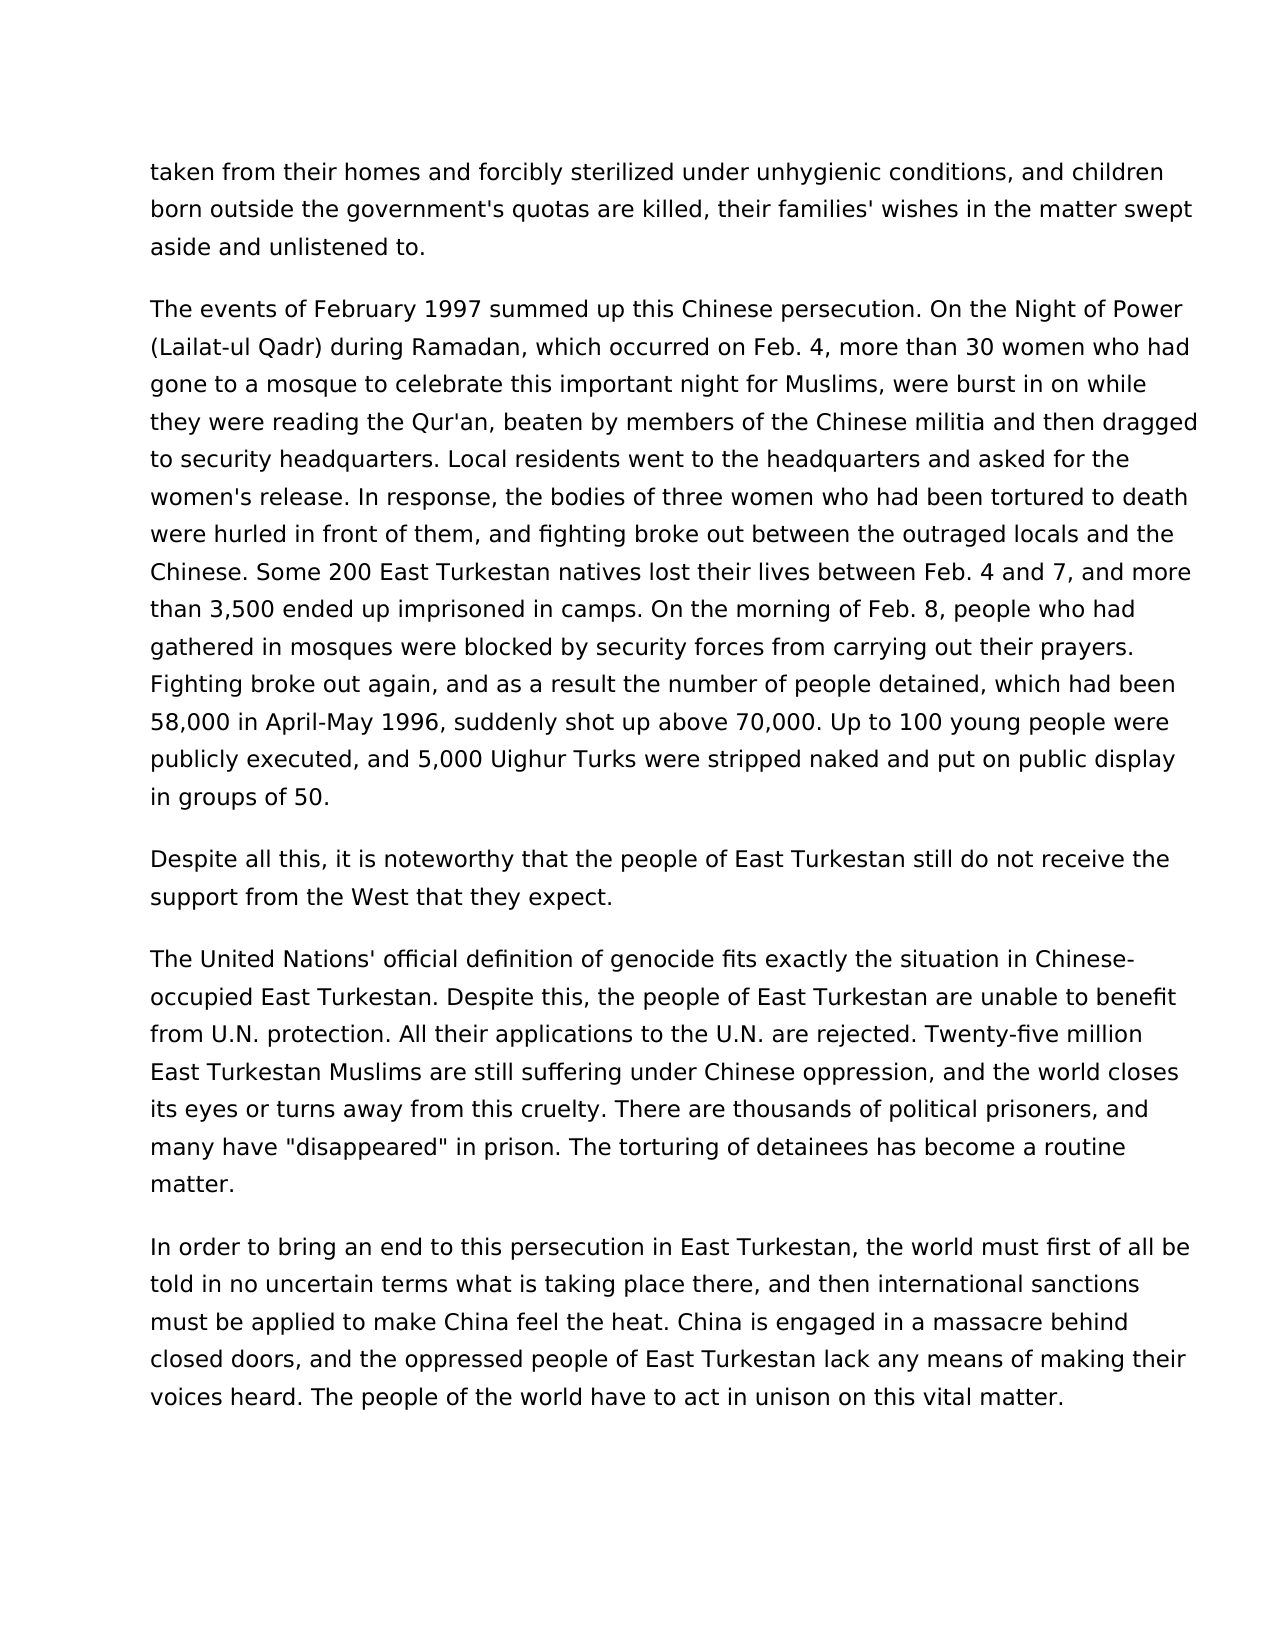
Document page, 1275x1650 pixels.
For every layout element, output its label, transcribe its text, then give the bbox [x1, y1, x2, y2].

text taken from their homes and forcibly sterilized under unhygienic conditions, and children born outside the government's quotas are killed, their families' wishes in the matter swept aside and unlistened to. [150, 150, 1200, 262]
text Despite all this, it is noteworthy that the people of East Turkestan still do not receive the support from the West that they expect. [150, 837, 1200, 912]
text In order to bring an end to this persecution in East Turkestan, the world must first of all be told in no uncertain terms what is taking place there, and then international sanctions must be applied to make China feel the heat. China is engaged in a massacre behind closed doors, and the oppressed people of East Turkestan lack any means of making their voices heard. The people of the world have to act in unison on this vital matter. [150, 1225, 1200, 1412]
text The United Nations' official definition of genocide fits exactly the situation in Chinese-occupied East Turkestan. Despite this, the people of East Turkestan are unable to benefit from U.N. protection. All their applications to the U.N. are rejected. Twenty-five million East Turkestan Muslims are still suffering under Chinese oppression, and the world closes its eyes or turns away from this cruelty. There are thousands of political prisoners, and many have "disappeared" in prison. The torturing of detainees has become a routine matter. [150, 937, 1200, 1200]
text The events of February 1997 summed up this Chinese persecution. On the Night of Power (Lailat-ul Qadr) during Ramadan, which occurred on Feb. 4, more than 30 women who had gone to a mosque to celebrate this important night for Muslims, were burst in on while they were reading the Qur'an, beaten by members of the Chinese militia and then dragged to security headquarters. Local residents went to the headquarters and asked for the women's release. In response, the bodies of three women who had been tortured to death were hurled in front of them, and fighting broke out between the outraged locals and the Chinese. Some 200 East Turkestan natives lost their lives between Feb. 4 and 7, and more than 3,500 ended up imprisoned in camps. On the morning of Feb. 8, people who had gathered in mosques were blocked by security forces from carrying out their prayers. Fighting broke out again, and as a result the number of people detained, which had been 58,000 in April-May 1996, suddenly shot up above 70,000. Up to 100 young people were publicly executed, and 5,000 Uighur Turks were stripped naked and put on public display in groups of 50. [150, 287, 1200, 812]
